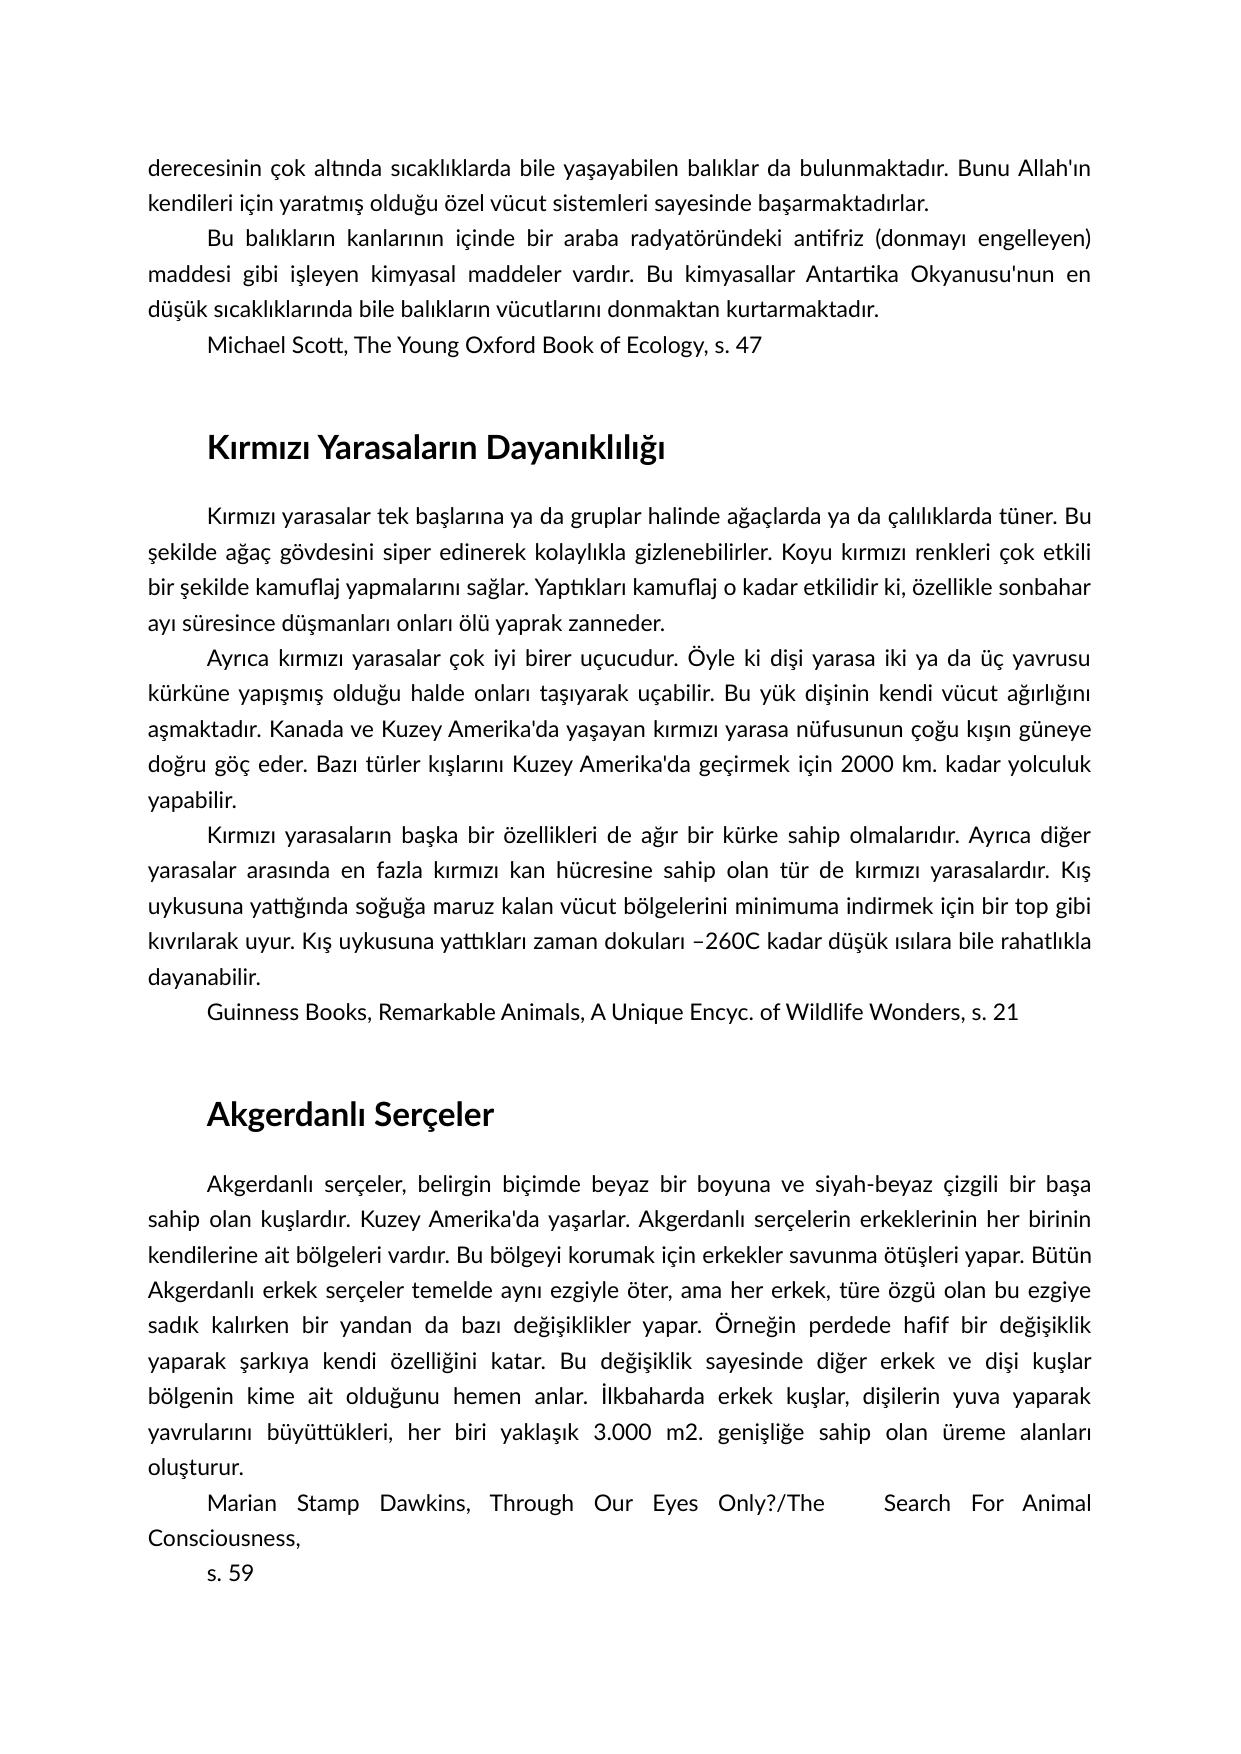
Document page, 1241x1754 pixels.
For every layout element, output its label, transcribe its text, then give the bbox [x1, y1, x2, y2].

text Akgerdanlı serçeler, belirgin biçimde beyaz bir boyuna ve siyah-beyaz çizgili bir başa sahip olan kuşlardır. Kuzey Amerika'da yaşarlar. Akgerdanlı serçelerin erkeklerinin her birinin kendilerine ait bölgeleri vardır. Bu bölgeyi korumak için erkekler savunma ötüşleri yapar. Bütün Akgerdanlı erkek serçeler temelde aynı ezgiyle öter, ama her erkek, türe özgü olan bu ezgiye sadık kalırken bir yandan da bazı değişiklikler yapar. Örneğin perdede hafif bir değişiklik yaparak şarkıya kendi özelliğini katar. Bu değişiklik sayesinde diğer erkek ve dişi kuşlar bölgenin kime ait olduğunu hemen anlar. İlkbaharda erkek kuşlar, dişilerin yuva yaparak yavrularını büyüttükleri, her biri yaklaşık 3.000 m2. genişliğe sahip olan üreme alanları oluşturur. [148, 1164, 1093, 1483]
text Ayrıca kırmızı yarasalar çok iyi birer uçucudur. Öyle ki dişi yarasa iki ya da üç yavrusu kürküne yapışmış olduğu halde onları taşıyarak uçabilir. Bu yük dişinin kendi vücut ağırlığını aşmaktadır. Kanada ve Kuzey Amerika'da yaşayan kırmızı yarasa nüfusunun çoğu kışın güneye doğru göç eder. Bazı türler kışlarını Kuzey Amerika'da geçirmek için 2000 km. kadar yolculuk yapabilir. [148, 638, 1093, 815]
text derecesinin çok altında sıcaklıklarda bile yaşayabilen balıklar da bulunmaktadır. Bunu Allah'ın kendileri için yaratmış olduğu özel vücut sistemleri sayesinde başarmaktadırlar. [148, 148, 1093, 218]
text s. 59 [148, 1553, 1093, 1589]
subtitle Akgerdanlı Serçeler [148, 1098, 1093, 1134]
text Michael Scott, The Young Oxford Book of Ecology, s. 47 [148, 325, 1093, 360]
text Marian Stamp Dawkins, Through Our Eyes Only?/The Search For Animal Consciousness, [148, 1483, 1093, 1553]
text Kırmızı yarasaların başka bir özellikleri de ağır bir kürke sahip olmalarıdır. Ayrıca diğer yarasalar arasında en fazla kırmızı kan hücresine sahip olan tür de kırmızı yarasalardır. Kış uykusuna yattığında soğuğa maruz kalan vücut bölgelerini minimuma indirmek için bir top gibi kıvrılarak uyur. Kış uykusuna yattıkları zaman dokuları –260C kadar düşük ısılara bile rahatlıkla dayanabilir. [148, 815, 1093, 992]
text Kırmızı yarasalar tek başlarına ya da gruplar halinde ağaçlarda ya da çalılıklarda tüner. Bu şekilde ağaç gövdesini siper edinerek kolaylıkla gizlenebilirler. Koyu kırmızı renkleri çok etkili bir şekilde kamuflaj yapmalarını sağlar. Yaptıkları kamuflaj o kadar etkilidir ki, özellikle sonbahar ayı süresince düşmanları onları ölü yaprak zanneder. [148, 496, 1093, 638]
text Bu balıkların kanlarının içinde bir araba radyatöründeki antifriz (donmayı engelleyen) maddesi gibi işleyen kimyasal maddeler vardır. Bu kimyasallar Antartika Okyanusu'nun en düşük sıcaklıklarında bile balıkların vücutlarını donmaktan kurtarmaktadır. [148, 218, 1093, 325]
subtitle Kırmızı Yarasaların Dayanıklılığı [148, 431, 1093, 466]
text Guinness Books, Remarkable Animals, A Unique Encyc. of Wildlife Wonders, s. 21 [148, 992, 1093, 1028]
